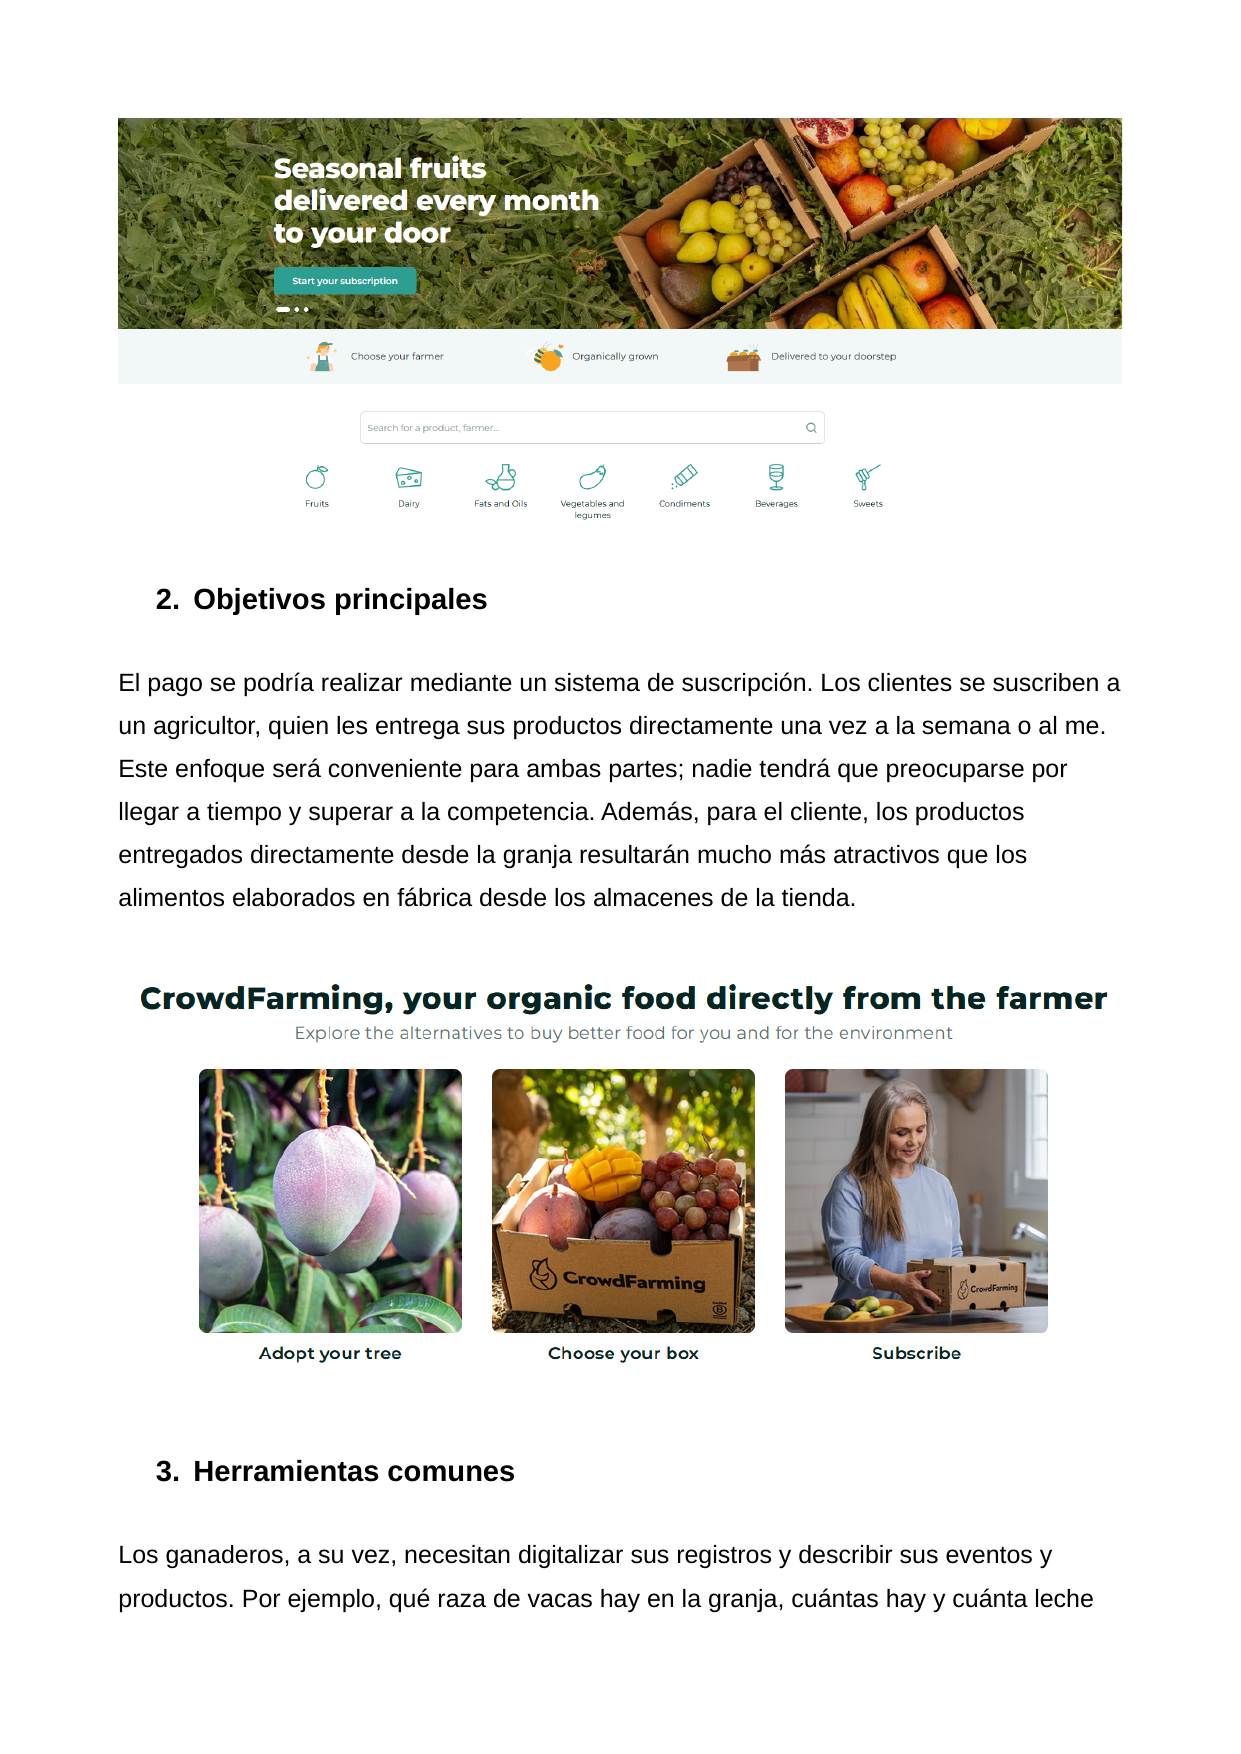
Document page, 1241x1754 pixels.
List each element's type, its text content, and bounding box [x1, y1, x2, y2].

text Los ganaderos, a su vez, necesitan digitalizar sus registros y describir sus eventos y productos. Por ejemplo, qué raza de vacas hay en la granja, cuántas hay y cuánta leche [118, 1540, 1122, 1612]
text El pago se podría realizar mediante un sistema de suscripción. Los clientes se suscriben a un agricultor, quien les entrega sus productos directamente una vez a la semana o al me. Este enfoque será conveniente para ambas partes; nadie tendrá que preocuparse por llegar a tiempo y superar a la competencia. Además, para el cliente, los productos entregados directamente desde la granja resultarán mucho más atractivos que los alimentos elaborados en fábrica desde los almacenes de la tienda. [118, 668, 1122, 912]
list Objetivos principales [156, 582, 1122, 615]
list Herramientas comunes [156, 1454, 1122, 1488]
